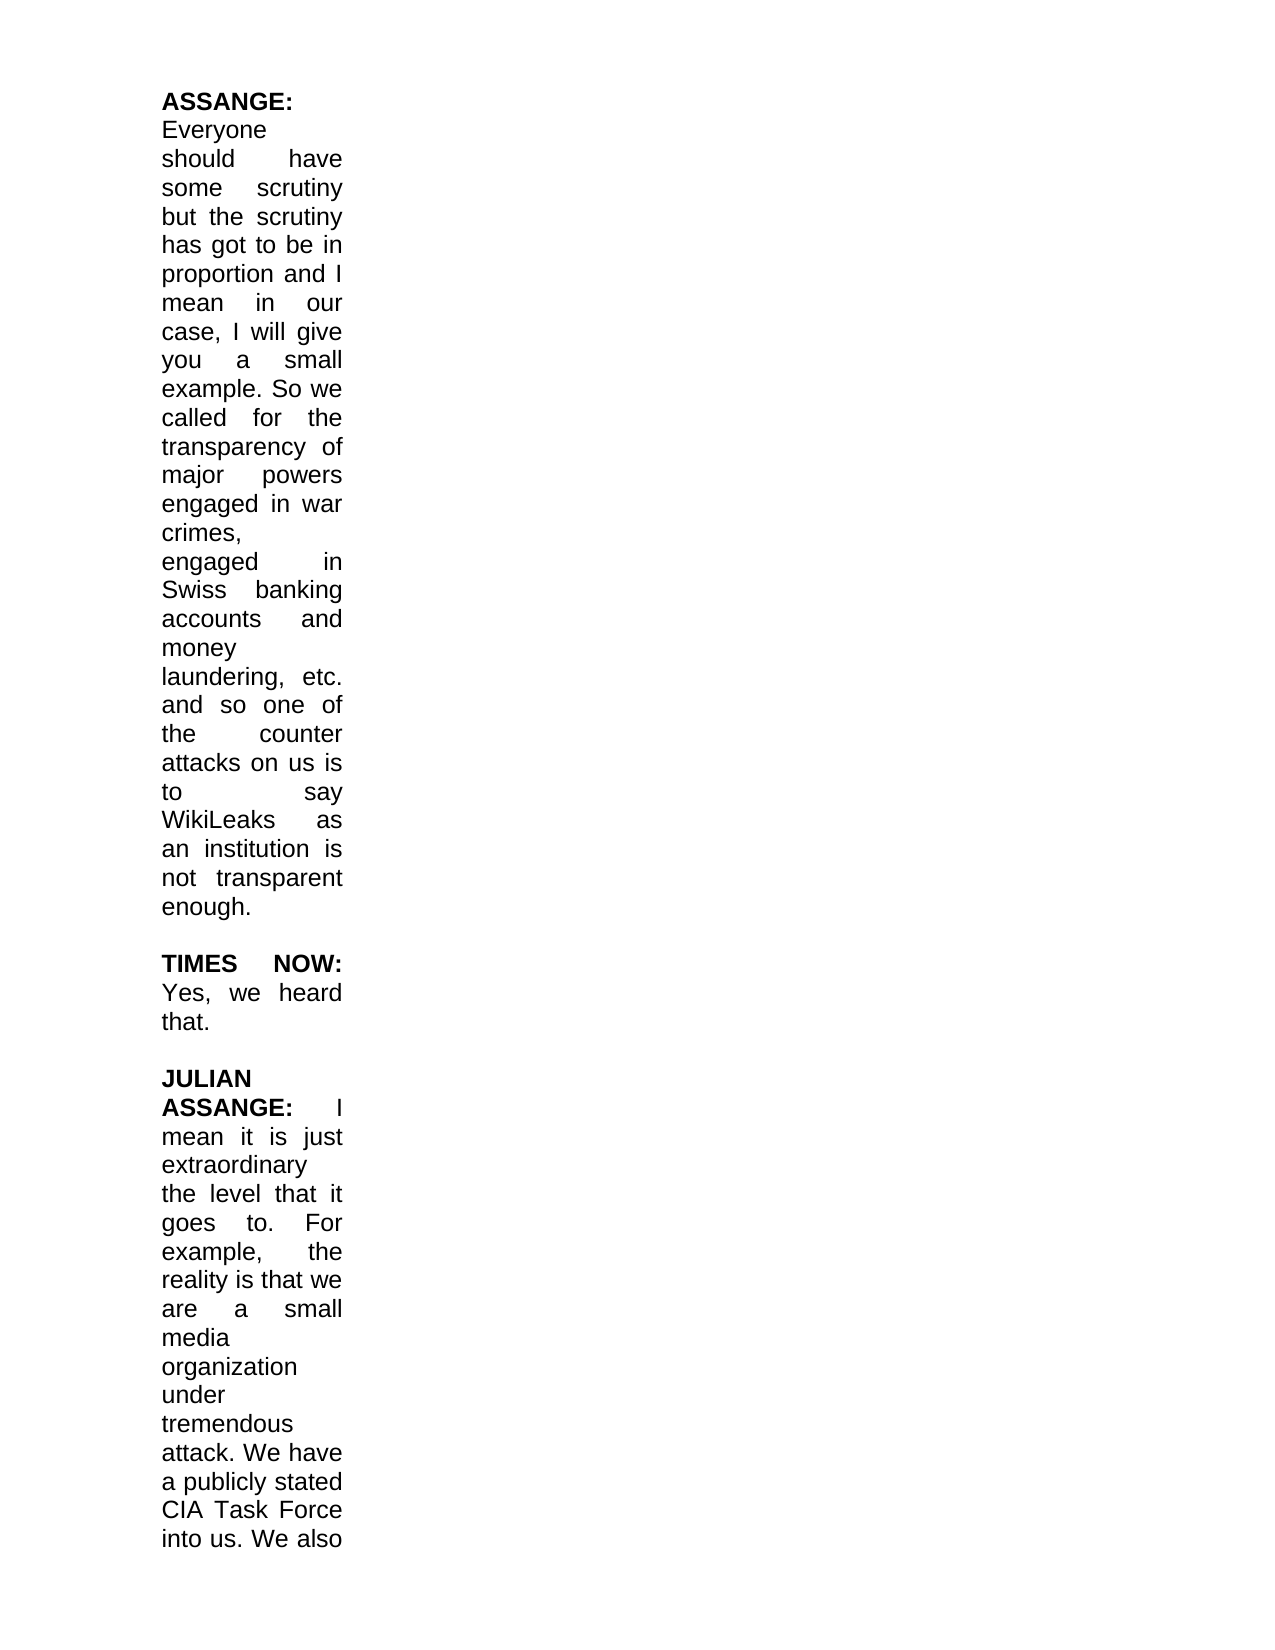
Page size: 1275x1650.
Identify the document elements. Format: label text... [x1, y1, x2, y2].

table_header [150, 75, 1125, 1564]
table_cell ASSANGE: Everyone should have some scrutiny but the scrutiny has got to be in proportion and I mean in our case, I will give you a small example. So we called for the transparency of major powers engaged in war crimes, engaged in Swiss banking accounts and money laundering, etc. and so one of the counter attacks on us is to say WikiLeaks as an institution is not transparent enough. TIMES NOW: Yes, we heard that. JULIAN ASSANGE: I mean it is just extraordinary the level that it goes to. For example, the reality is that we are a small media organization under tremendous attack. We have a publicly stated CIA Task Force into us. We also [156, 81, 348, 1558]
